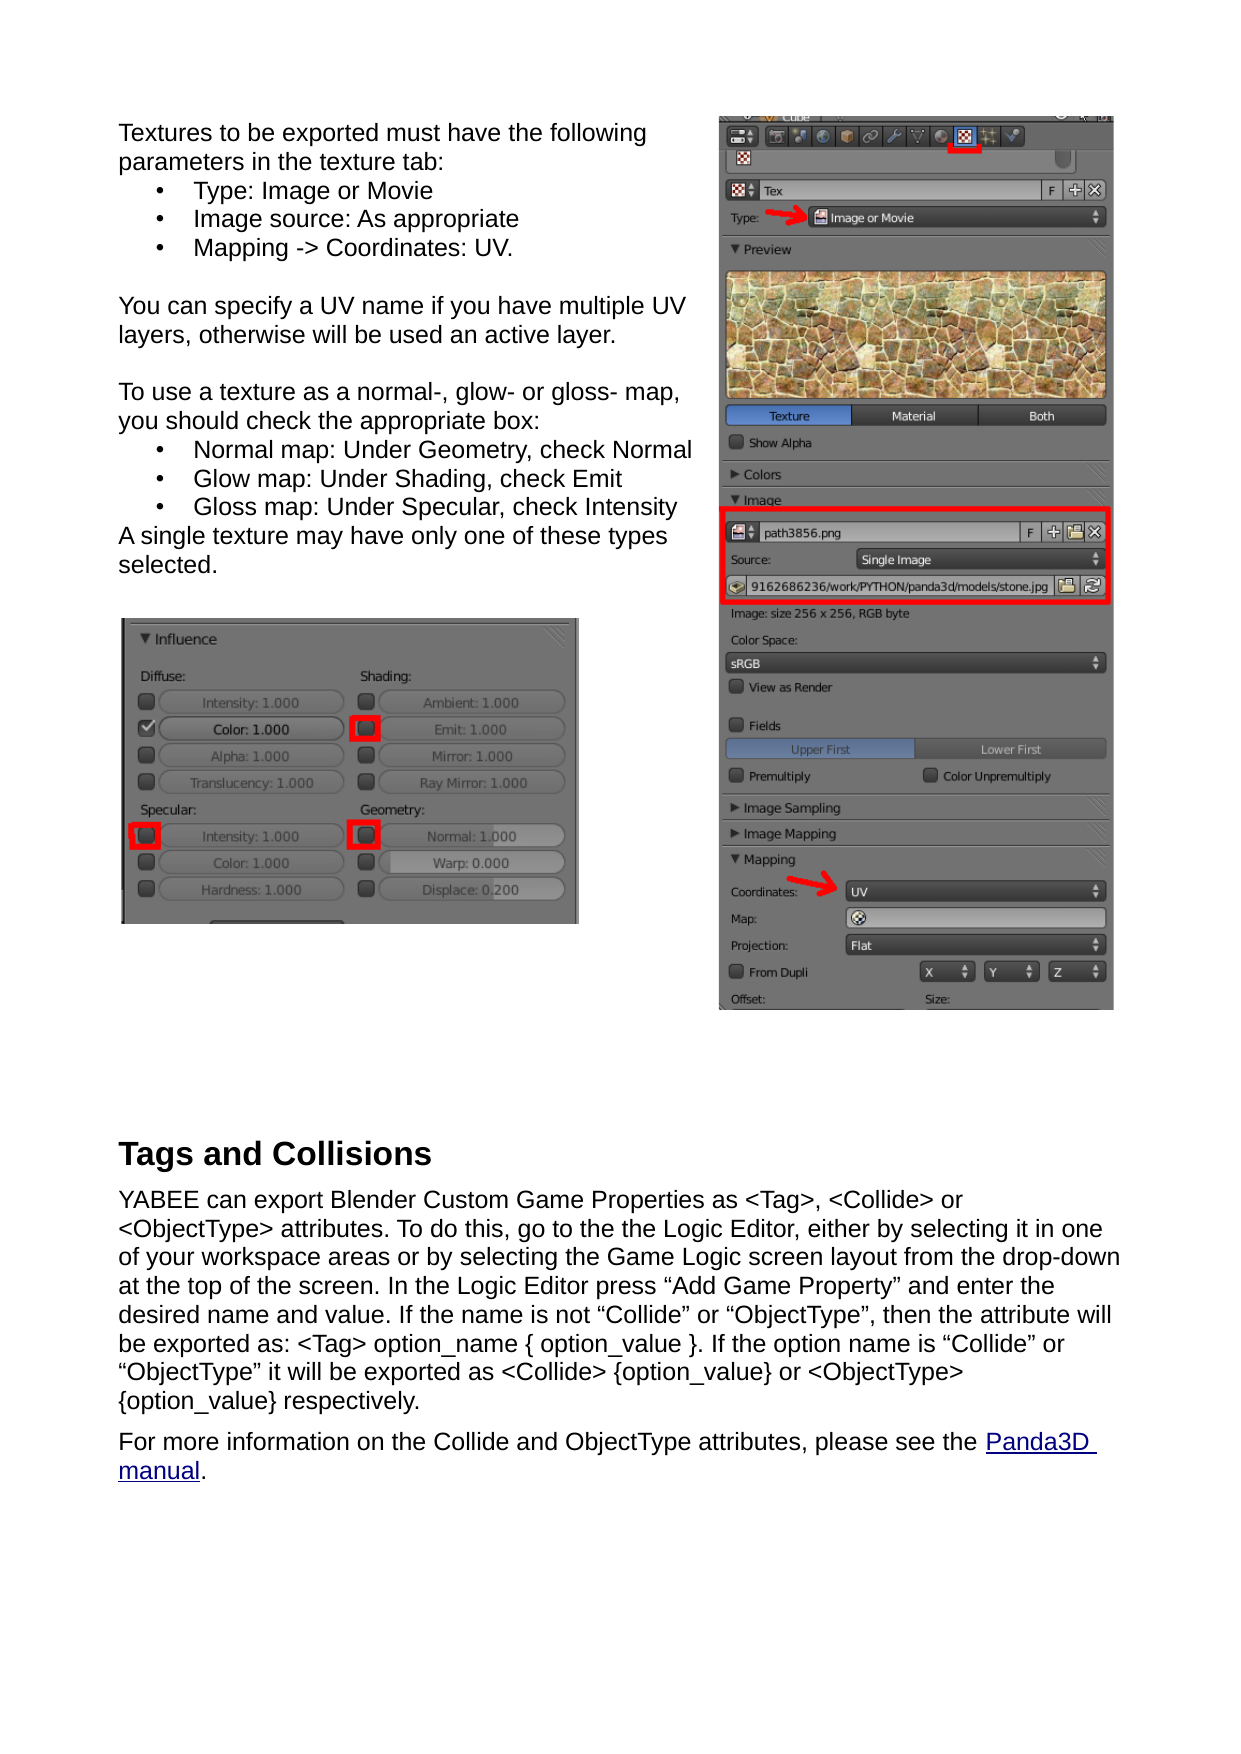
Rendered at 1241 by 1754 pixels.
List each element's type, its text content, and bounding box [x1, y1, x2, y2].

list Gloss map: Under Specular, check Intensity [156, 492, 718, 521]
text You can specify a UV name if you have multiple UV layers, otherwise will be used an active layer. [118, 291, 718, 348]
picture [718, 116, 1114, 1010]
list Mapping -> Coordinates: UV. [156, 233, 718, 262]
list Glow map: Under Shading, check Emit [156, 463, 718, 492]
subtitle Tags and Collisions [118, 1134, 1122, 1172]
list Image source: As appropriate [156, 204, 718, 233]
text Textures to be exported must have the following parameters in the texture tab: [118, 118, 718, 176]
text YABEE can export Blender Custom Game Properties as <Tag>, <Collide> or <ObjectType> attributes. To do this, go to the the Logic Editor, either by selecting it in one of your workspace areas or by selecting the Game Logic screen layout from the drop-down at the top of the screen. In the Logic Editor press “Add Game Property” and enter the desired name and value. If the name is not “Collide” or “ObjectType”, then the attribute will be exported as: <Tag> option_name { option_value }. If the option name is “Collide” or “ObjectType” it will be exported as <Collide> {option_value} or <ObjectType> {option_value} respectively. [118, 1185, 1122, 1415]
list Type: Image or Movie [156, 176, 718, 204]
text A single texture may have only one of these types selected. [118, 521, 718, 579]
list Normal map: Under Geometry, check Normal [156, 435, 718, 463]
text For more information on the Collide and ObjectType attributes, please see the Panda3D manual. [118, 1427, 1122, 1485]
picture [121, 618, 579, 924]
text To use a texture as a normal-, glow- or gloss- map, you should check the appropriate box: [118, 377, 718, 435]
